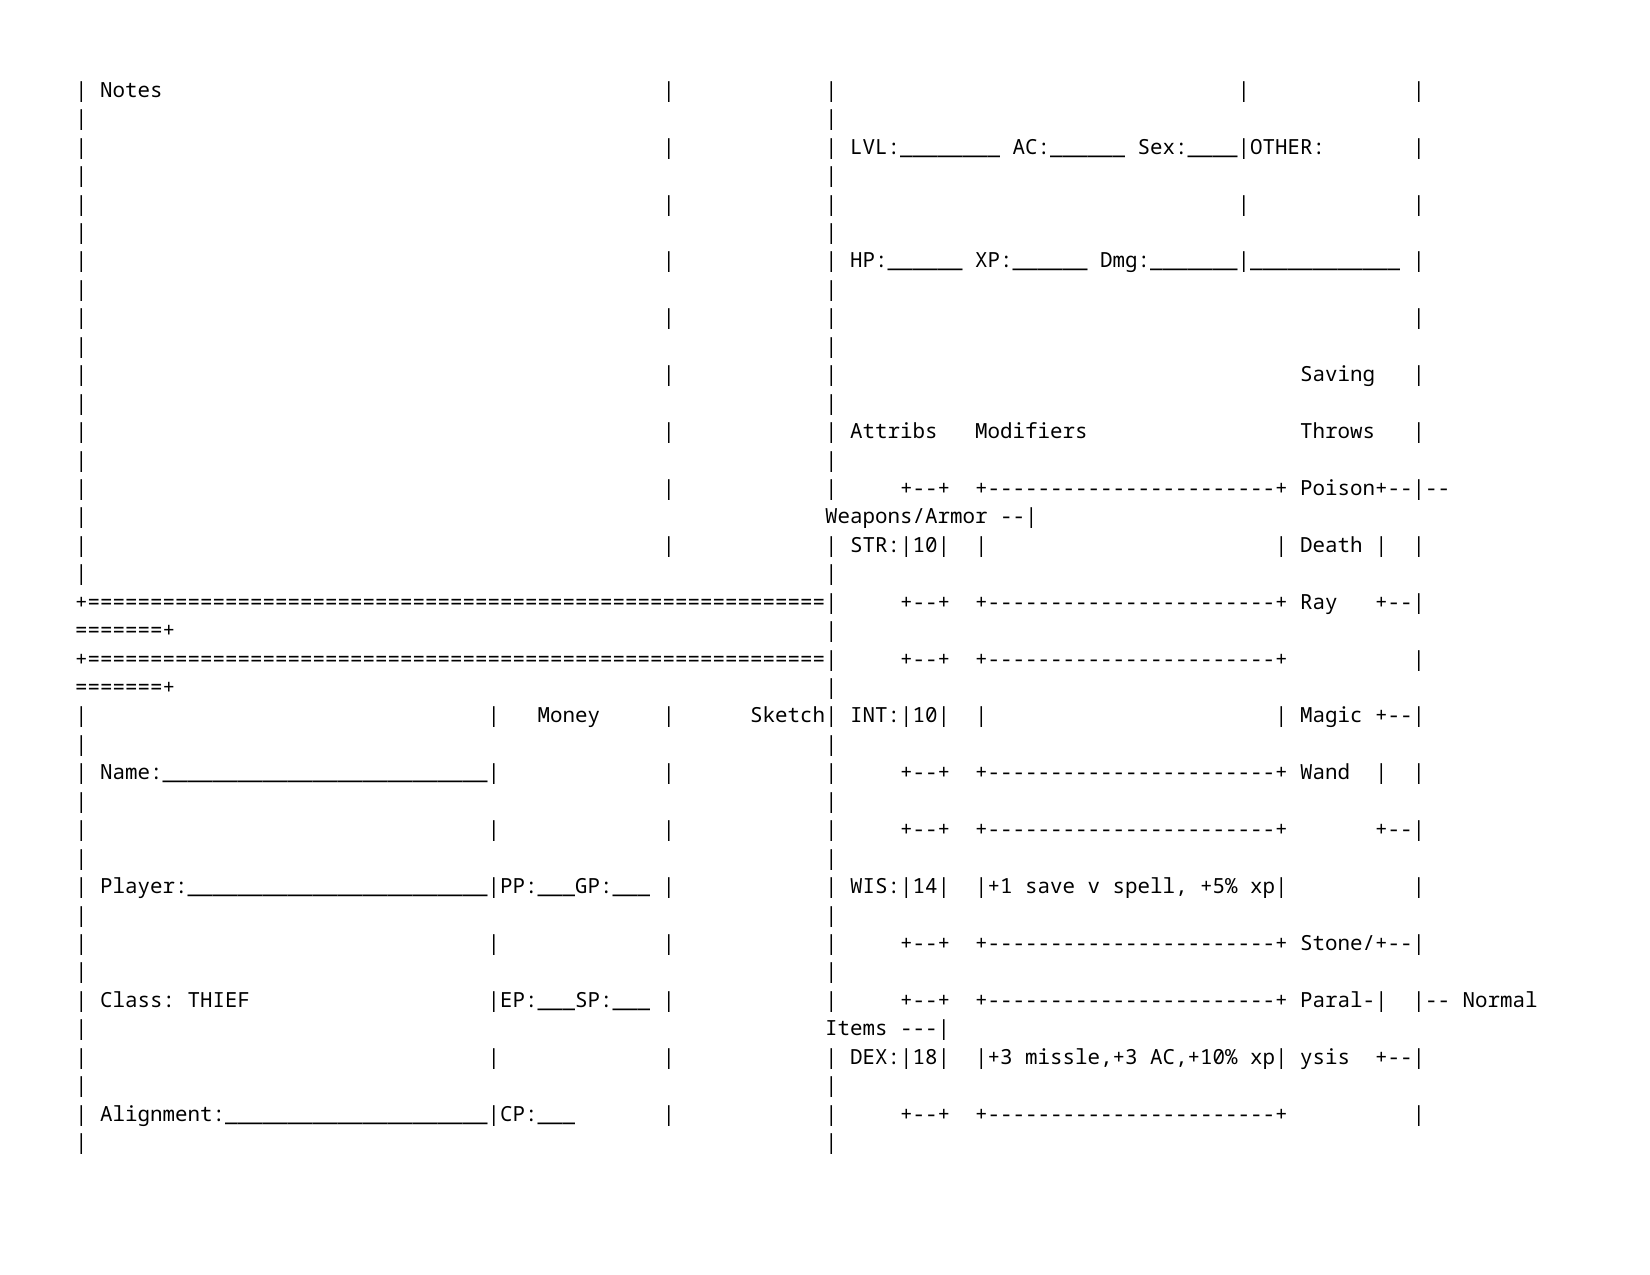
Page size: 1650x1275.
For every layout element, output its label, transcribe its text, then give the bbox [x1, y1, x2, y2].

text | +--+ +-----------------------+ Poison+--|-- Weapons/Armor --| [825, 473, 1575, 530]
text | Alignment:_____________________|CP:___ | | [75, 1099, 825, 1156]
text +==================================================================+ [75, 587, 825, 644]
text | | | [75, 246, 825, 302]
text | | | [75, 530, 825, 587]
text | STR:|10| | | Death | | | [825, 530, 1575, 587]
text | +--+ +-----------------------+ Wand | | | [825, 757, 1575, 814]
text | Name:__________________________| | | [75, 757, 825, 814]
text | Saving | | [825, 359, 1575, 416]
text | | | | [75, 1042, 825, 1099]
text | | | [75, 189, 825, 246]
text | Notes | | [75, 75, 825, 132]
text | Class: THIEF |EP:___SP:___ | | [75, 985, 825, 1042]
text | +--+ +-----------------------+ Stone/+--| | [825, 928, 1575, 985]
text | INT:|10| | | Magic +--| | [825, 701, 1575, 757]
text | +--+ +-----------------------+ | | [825, 1099, 1575, 1156]
text | | | [75, 132, 825, 189]
text | | | | [825, 75, 1575, 132]
text +==================================================================+ [75, 644, 825, 701]
text | | | [825, 302, 1575, 359]
text | LVL:________ AC:______ Sex:____|OTHER: | | [825, 132, 1575, 189]
text | +--+ +-----------------------+ Paral-| |-- Normal Items ---| [825, 985, 1575, 1042]
text | | | [75, 359, 825, 416]
text | | | | [75, 928, 825, 985]
text | | Money | Sketch | [75, 701, 825, 757]
text | +--+ +-----------------------+ Ray +--| | [825, 587, 1575, 644]
text | Player:________________________|PP:___GP:___ | | [75, 871, 825, 928]
text | | | [75, 473, 825, 530]
text | +--+ +-----------------------+ +--| | [825, 814, 1575, 871]
text | Attribs Modifiers Throws | | [825, 416, 1575, 473]
text | DEX:|18| |+3 missle,+3 AC,+10% xp| ysis +--| | [825, 1042, 1575, 1099]
text | +--+ +-----------------------+ | | [825, 644, 1575, 701]
text | | | [75, 416, 825, 473]
text | WIS:|14| |+1 save v spell, +5% xp| | | [825, 871, 1575, 928]
text | HP:______ XP:______ Dmg:_______|____________ | | [825, 246, 1575, 302]
text | | | | [825, 189, 1575, 246]
text | | | | [75, 814, 825, 871]
text | | | [75, 302, 825, 359]
